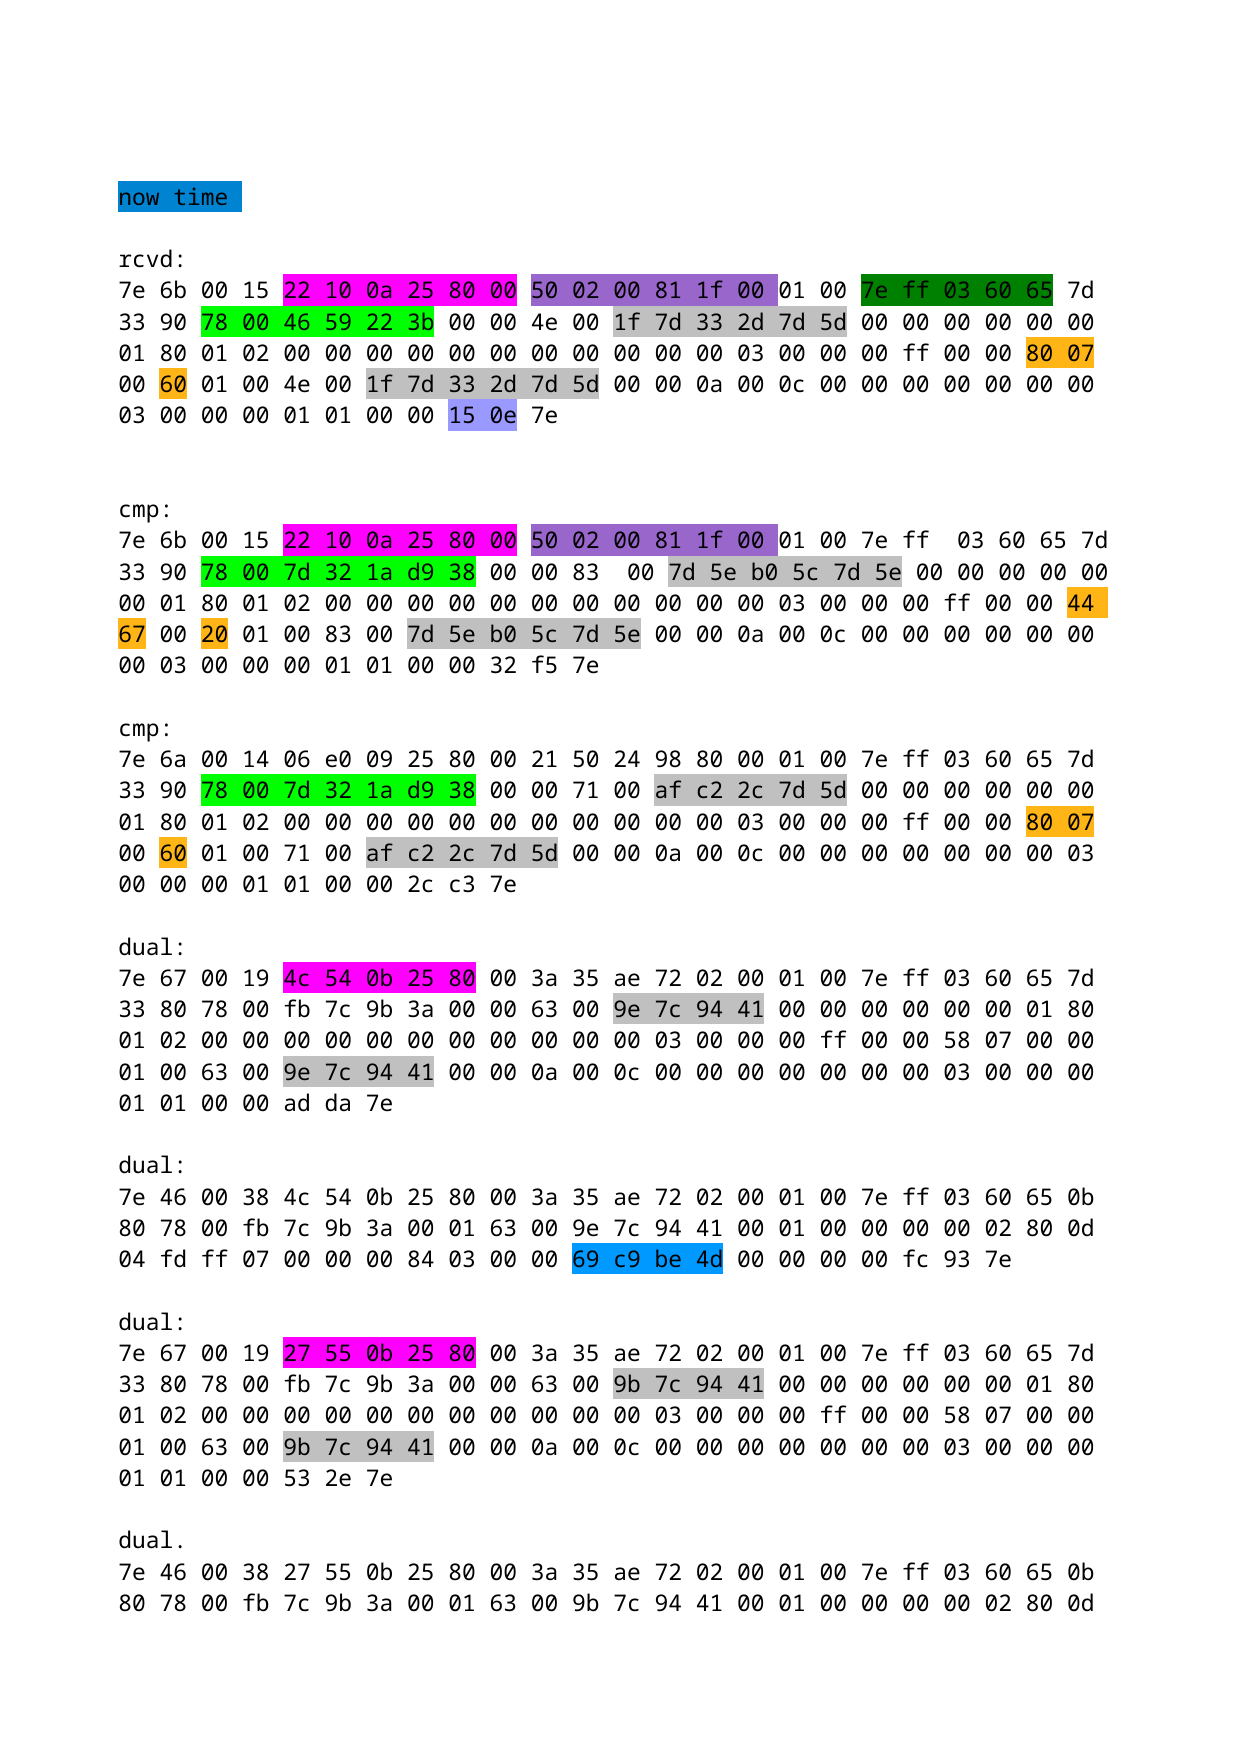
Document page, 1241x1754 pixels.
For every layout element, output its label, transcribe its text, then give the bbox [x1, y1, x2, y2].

text 7e 46 00 38 27 55 0b 25 80 00 3a 35 ae 72 02 00 01 00 7e ff 03 60 65 0b 80 78 00 fb 7c 9b 3a 00 01 63 00 9b 7c 94 41 00 01 00 00 00 00 02 80 0d [118, 1556, 1122, 1618]
text rcvd: [118, 243, 1122, 274]
text 7e 6b 00 15 22 10 0a 25 80 00 50 02 00 81 1f 00 01 00 7e ff 03 60 65 7d 33 90 78 00 46 59 22 3b 00 00 4e 00 1f 7d 33 2d 7d 5d 00 00 00 00 00 00 01 80 01 02 00 00 00 00 00 00 00 00 00 00 00 03 00 00 00 ff 00 00 80 07 00 60 01 00 4e 00 1f 7d 33 2d 7d 5d 00 00 0a 00 0c 00 00 00 00 00 00 00 03 00 00 00 01 01 00 00 15 0e 7e [118, 274, 1122, 431]
text 7e 67 00 19 4c 54 0b 25 80 00 3a 35 ae 72 02 00 01 00 7e ff 03 60 65 7d 33 80 78 00 fb 7c 9b 3a 00 00 63 00 9e 7c 94 41 00 00 00 00 00 00 01 80 01 02 00 00 00 00 00 00 00 00 00 00 00 03 00 00 00 ff 00 00 58 07 00 00 01 00 63 00 9e 7c 94 41 00 00 0a 00 0c 00 00 00 00 00 00 00 03 00 00 00 01 01 00 00 ad da 7e [118, 962, 1122, 1118]
text cmp: [118, 493, 1122, 524]
text dual: [118, 931, 1122, 962]
text cmp: [118, 712, 1122, 743]
text dual: [118, 1306, 1122, 1337]
text dual. [118, 1524, 1122, 1556]
text 7e 6b 00 15 22 10 0a 25 80 00 50 02 00 81 1f 00 01 00 7e ff 03 60 65 7d 33 90 78 00 7d 32 1a d9 38 00 00 83 00 7d 5e b0 5c 7d 5e 00 00 00 00 00 00 01 80 01 02 00 00 00 00 00 00 00 00 00 00 00 03 00 00 00 ff 00 00 44 67 00 20 01 00 83 00 7d 5e b0 5c 7d 5e 00 00 0a 00 0c 00 00 00 00 00 00 00 03 00 00 00 01 01 00 00 32 f5 7e [118, 524, 1122, 681]
text now time [118, 181, 1122, 212]
text dual: [118, 1149, 1122, 1181]
text 7e 67 00 19 27 55 0b 25 80 00 3a 35 ae 72 02 00 01 00 7e ff 03 60 65 7d 33 80 78 00 fb 7c 9b 3a 00 00 63 00 9b 7c 94 41 00 00 00 00 00 00 01 80 01 02 00 00 00 00 00 00 00 00 00 00 00 03 00 00 00 ff 00 00 58 07 00 00 01 00 63 00 9b 7c 94 41 00 00 0a 00 0c 00 00 00 00 00 00 00 03 00 00 00 01 01 00 00 53 2e 7e [118, 1337, 1122, 1493]
text 7e 46 00 38 4c 54 0b 25 80 00 3a 35 ae 72 02 00 01 00 7e ff 03 60 65 0b 80 78 00 fb 7c 9b 3a 00 01 63 00 9e 7c 94 41 00 01 00 00 00 00 02 80 0d 04 fd ff 07 00 00 00 84 03 00 00 69 c9 be 4d 00 00 00 00 fc 93 7e [118, 1181, 1122, 1274]
text 7e 6a 00 14 06 e0 09 25 80 00 21 50 24 98 80 00 01 00 7e ff 03 60 65 7d 33 90 78 00 7d 32 1a d9 38 00 00 71 00 af c2 2c 7d 5d 00 00 00 00 00 00 01 80 01 02 00 00 00 00 00 00 00 00 00 00 00 03 00 00 00 ff 00 00 80 07 00 60 01 00 71 00 af c2 2c 7d 5d 00 00 0a 00 0c 00 00 00 00 00 00 00 03 00 00 00 01 01 00 00 2c c3 7e [118, 743, 1122, 899]
